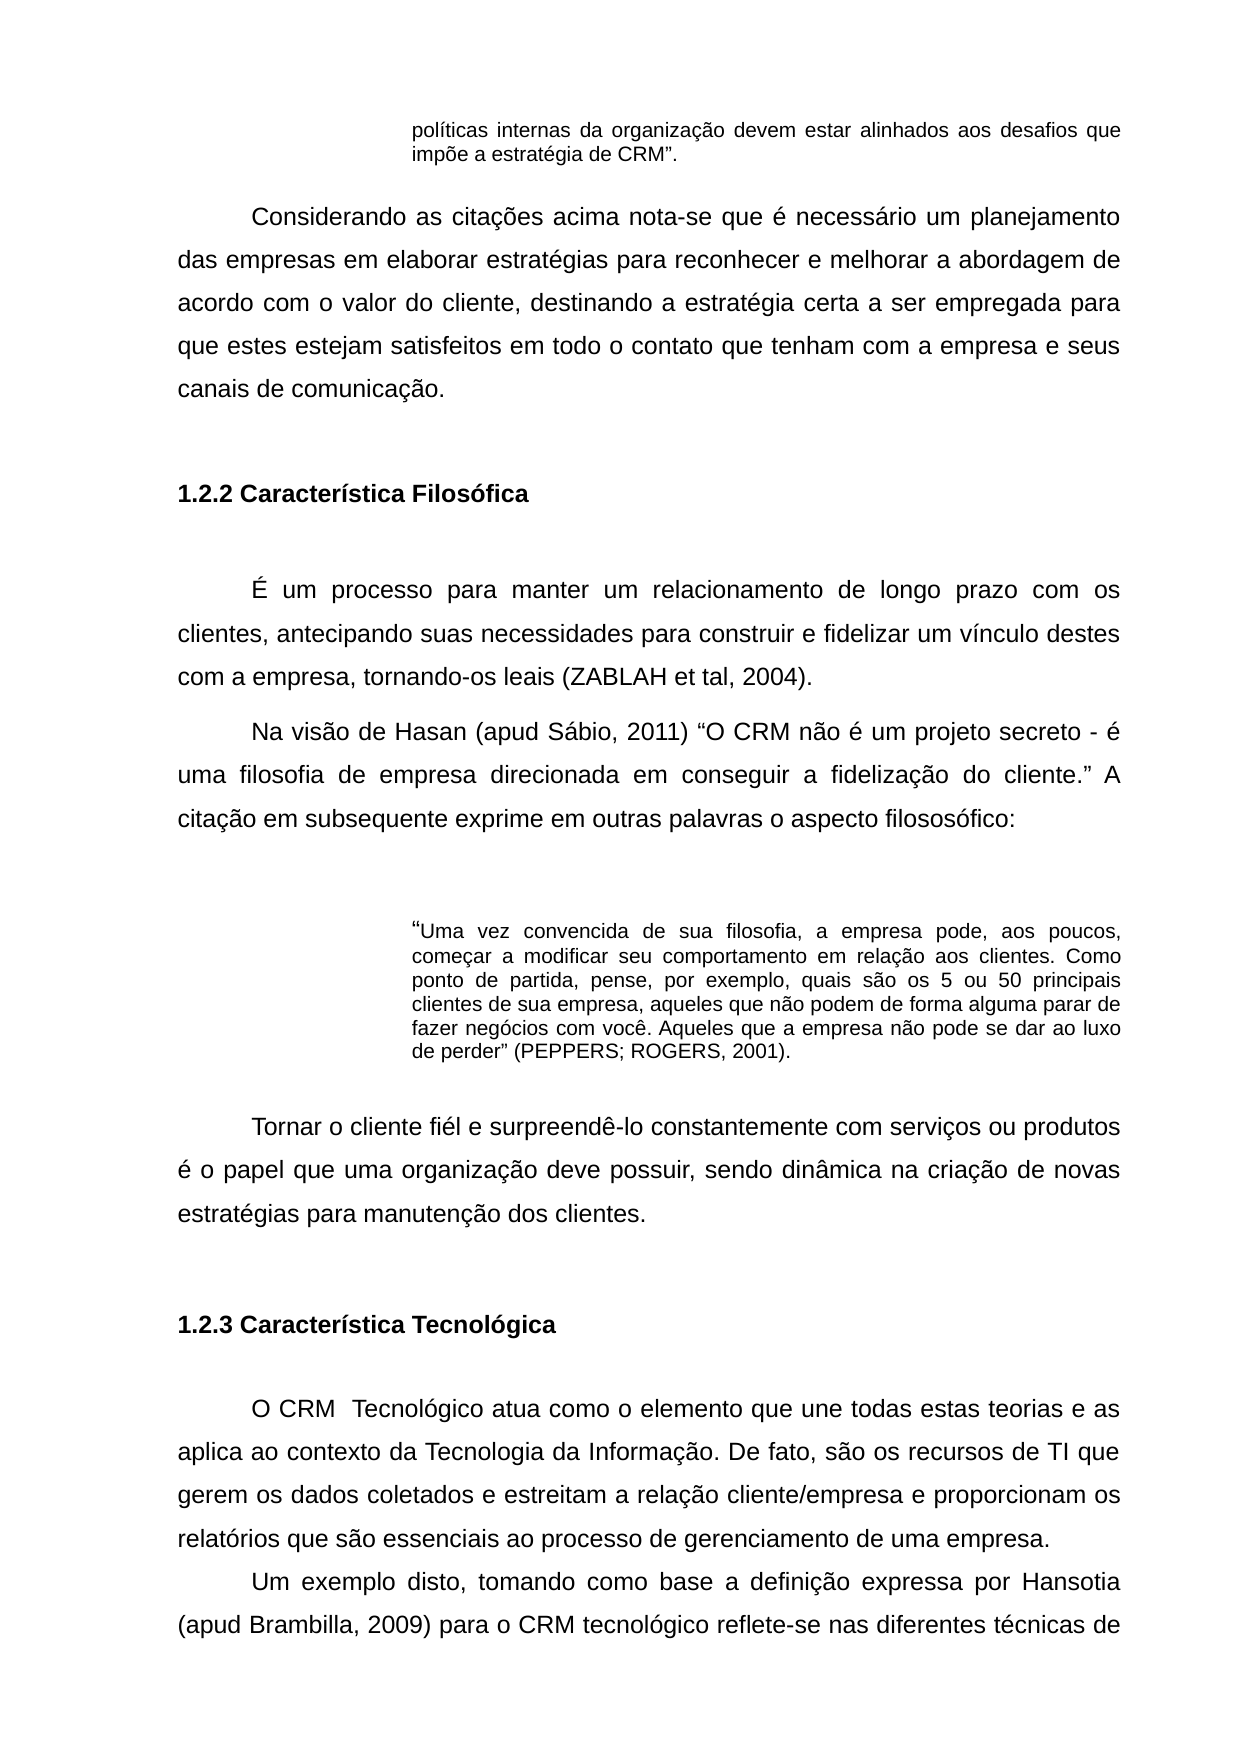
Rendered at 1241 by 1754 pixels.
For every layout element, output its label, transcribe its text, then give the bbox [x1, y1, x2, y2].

text Na visão de Hasan (apud Sábio, 2011) “O CRM não é um projeto secreto - é uma filosofia de empresa direcionada em conseguir a fidelização do cliente.” A citação em subsequente exprime em outras palavras o aspecto filososófico: [177, 717, 1122, 832]
subtitle 1.2.2 Característica Filosófica [177, 478, 1122, 507]
text políticas internas da organização devem estar alinhados aos desafios que impõe a estratégia de CRM”. [412, 118, 1122, 166]
text “Uma vez convencida de sua filosofia, a empresa pode, aos poucos, começar a modificar seu comportamento em relação aos clientes. Como ponto de partida, pense, por exemplo, quais são os 5 ou 50 principais clientes de sua empresa, aqueles que não podem de forma alguma parar de fazer negócios com você. Aqueles que a empresa não pode se dar ao luxo de perder” (PEPPERS; ROGERS, 2001). [412, 915, 1122, 1063]
text O CRM Tecnológico atua como o elemento que une todas estas teorias e as aplica ao contexto da Tecnologia da Informação. De fato, são os recursos de TI que gerem os dados coletados e estreitam a relação cliente/empresa e proporcionam os relatórios que são essenciais ao processo de gerenciamento de uma empresa. [177, 1394, 1122, 1552]
text Considerando as citações acima nota-se que é necessário um planejamento das empresas em elaborar estratégias para reconhecer e melhorar a abordagem de acordo com o valor do cliente, destinando a estratégia certa a ser empregada para que estes estejam satisfeitos em todo o contato que tenham com a empresa e seus canais de comunicação. [177, 202, 1122, 403]
text Um exemplo disto, tomando como base a definição expressa por Hansotia (apud Brambilla, 2009) para o CRM tecnológico reflete-se nas diferentes técnicas de [177, 1567, 1122, 1638]
text É um processo para manter um relacionamento de longo prazo com os clientes, antecipando suas necessidades para construir e fidelizar um vínculo destes com a empresa, tornando-os leais (ZABLAH et tal, 2004). [177, 575, 1122, 690]
subtitle 1.2.3 Característica Tecnológica [177, 1310, 1122, 1338]
text Tornar o cliente fiél e surpreendê-lo constantemente com serviços ou produtos é o papel que uma organização deve possuir, sendo dinâmica na criação de novas estratégias para manutenção dos clientes. [177, 1112, 1122, 1227]
